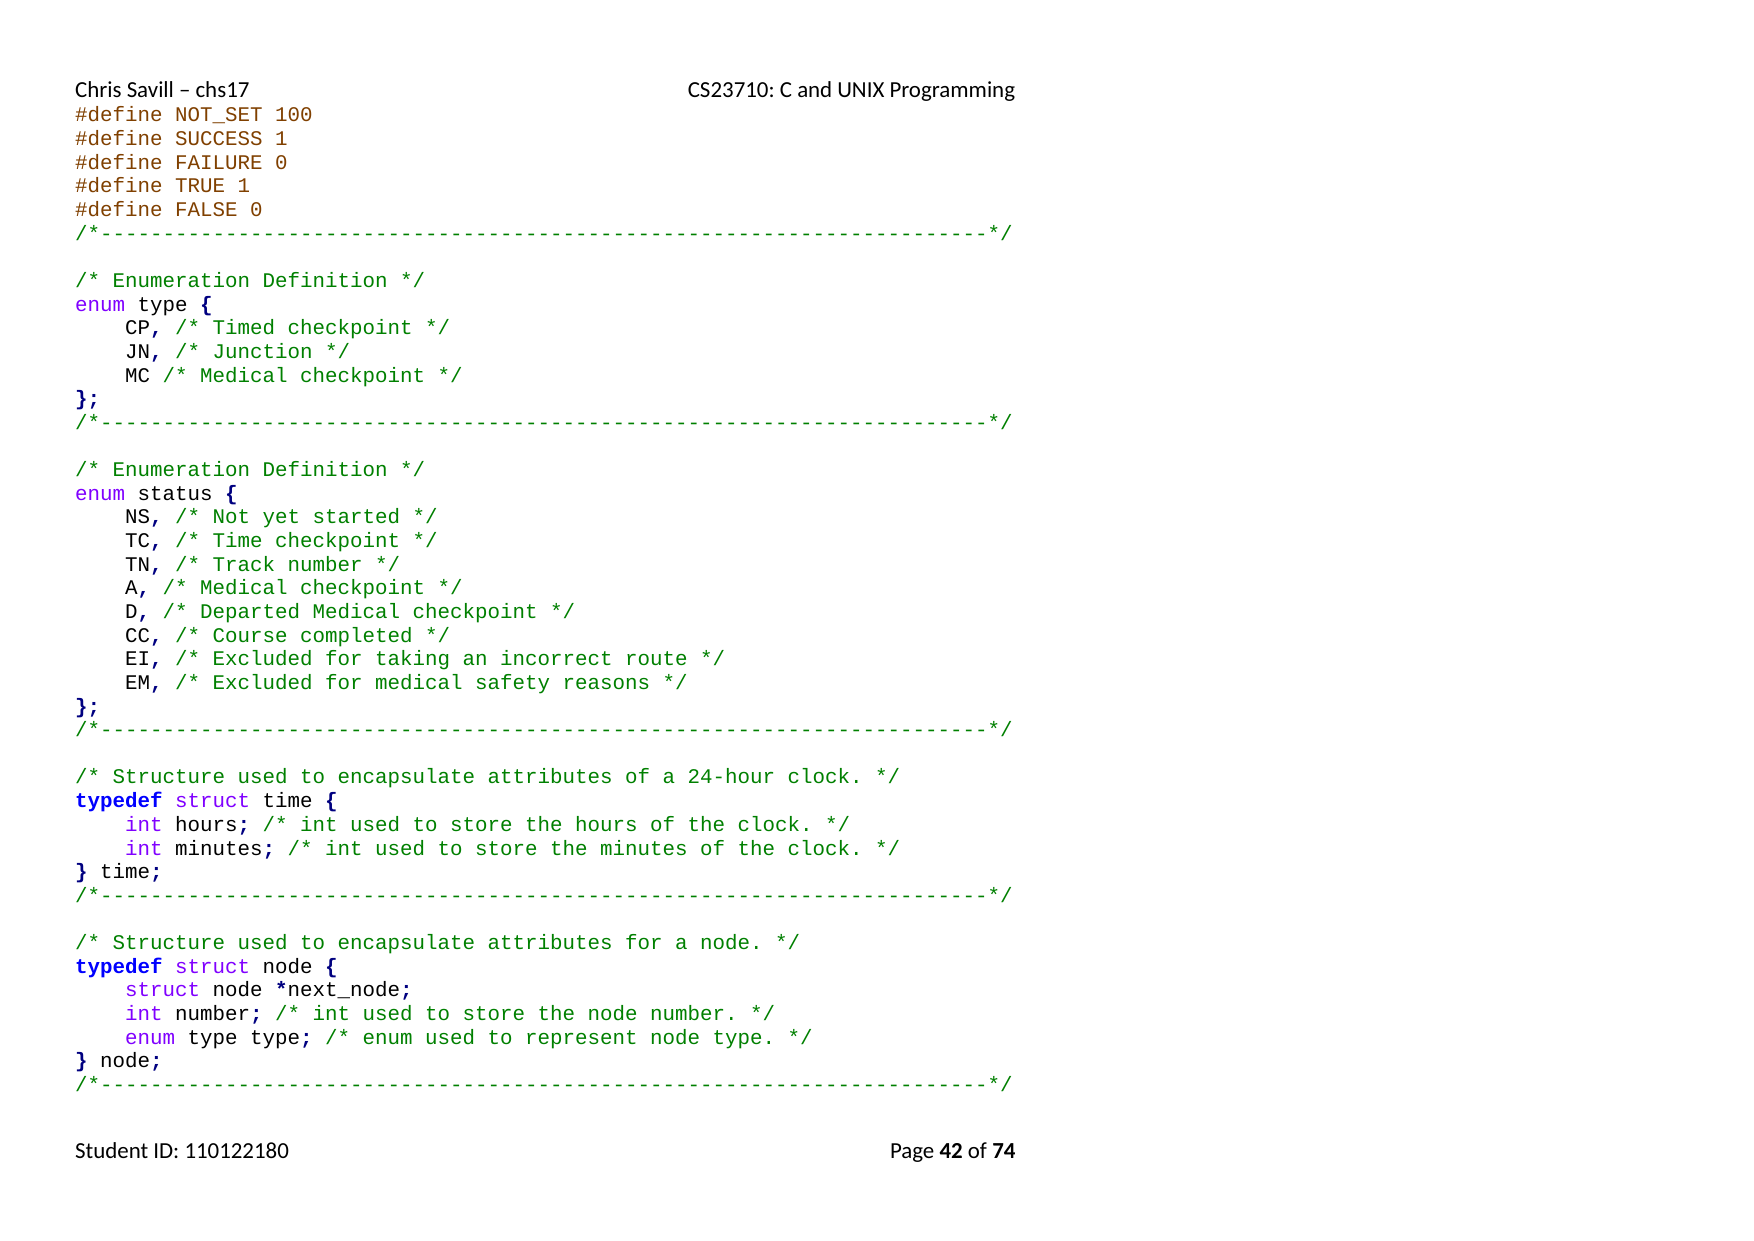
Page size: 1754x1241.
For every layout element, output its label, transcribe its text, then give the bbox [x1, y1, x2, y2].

text enum type { [75, 294, 1679, 317]
text typedef struct time { [75, 790, 1679, 814]
text struct node *next_node; [75, 979, 1679, 1003]
text #define TRUE 1 [75, 175, 1679, 199]
text JN, /* Junction */ [75, 341, 1679, 364]
text EM, /* Excluded for medical safety reasons */ [75, 672, 1679, 696]
text A, /* Medical checkpoint */ [75, 577, 1679, 601]
text int minutes; /* int used to store the minutes of the clock. */ [75, 837, 1679, 861]
text /*-----------------------------------------------------------------------*/ [75, 1074, 1679, 1098]
text EI, /* Excluded for taking an incorrect route */ [75, 648, 1679, 672]
text /* Enumeration Definition */ [75, 459, 1679, 483]
text /*-----------------------------------------------------------------------*/ [75, 719, 1679, 743]
text int hours; /* int used to store the hours of the clock. */ [75, 814, 1679, 837]
text MC /* Medical checkpoint */ [75, 364, 1679, 388]
text enum type type; /* enum used to represent node type. */ [75, 1027, 1679, 1050]
text } time; [75, 861, 1679, 885]
text #define FALSE 0 [75, 199, 1679, 223]
text NS, /* Not yet started */ [75, 506, 1679, 530]
text /*-----------------------------------------------------------------------*/ [75, 412, 1679, 436]
text TC, /* Time checkpoint */ [75, 530, 1679, 554]
text CC, /* Course completed */ [75, 625, 1679, 648]
text D, /* Departed Medical checkpoint */ [75, 601, 1679, 625]
text int number; /* int used to store the node number. */ [75, 1003, 1679, 1027]
text /* Structure used to encapsulate attributes for a node. */ [75, 932, 1679, 956]
text } node; [75, 1050, 1679, 1074]
text /*-----------------------------------------------------------------------*/ [75, 223, 1679, 246]
text enum status { [75, 483, 1679, 506]
text }; [75, 388, 1679, 412]
text }; [75, 696, 1679, 719]
text #define FAILURE 0 [75, 152, 1679, 175]
text typedef struct node { [75, 956, 1679, 979]
text CP, /* Timed checkpoint */ [75, 317, 1679, 341]
text #define SUCCESS 1 [75, 128, 1679, 152]
text /* Enumeration Definition */ [75, 270, 1679, 294]
text /*-----------------------------------------------------------------------*/ [75, 885, 1679, 908]
text /* Structure used to encapsulate attributes of a 24-hour clock. */ [75, 767, 1679, 790]
text TN, /* Track number */ [75, 554, 1679, 577]
text #define NOT_SET 100 [75, 104, 1679, 128]
